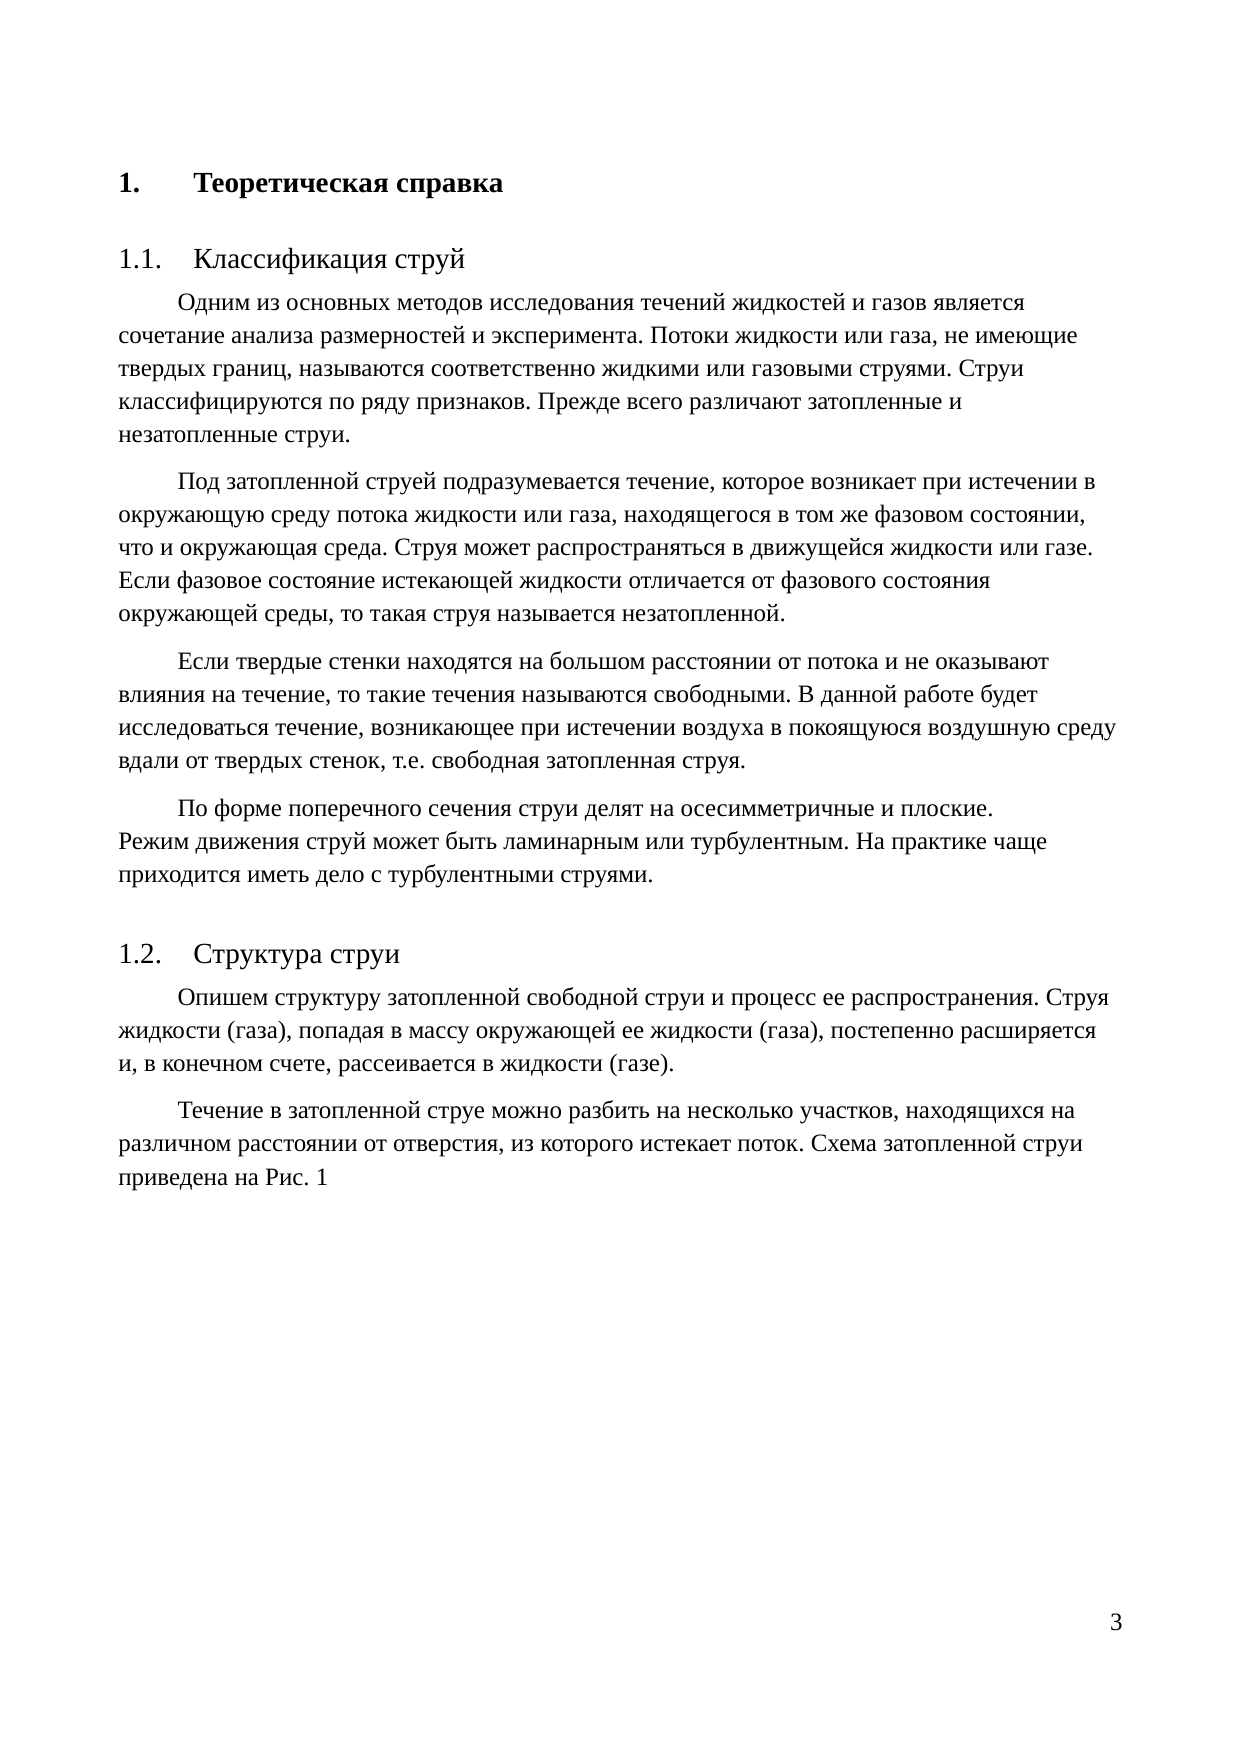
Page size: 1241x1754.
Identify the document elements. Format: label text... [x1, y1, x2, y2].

text Если твердые стенки находятся на большом расстоянии от потока и не оказывают влияния на течение, то такие течения называются свободными. В данной работе будет исследоваться течение, возникающее при истечении воздуха в покоящуюся воздушную среду вдали от твердых стенок, т.е. свободная затопленная струя. [118, 646, 1122, 774]
text Опишем структуру затопленной свободной струи и процесс ее распространения. Струя жидкости (газа), попадая в массу окружающей ее жидкости (газа), постепенно расширяется и, в конечном счете, рассеивается в жидкости (газе). [118, 982, 1122, 1077]
text Одним из основных методов исследования течений жидкостей и газов является сочетание анализа размерностей и эксперимента. Потоки жидкости или газа, не имеющие твердых границ, называются соответственно жидкими или газовыми струями. Струи классифицируются по ряду признаков. Прежде всего различают затопленные и незатопленные струи. [118, 287, 1122, 448]
text Под затопленной струей подразумевается течение, которое возникает при истечении в окружающую среду потока жидкости или газа, находящегося в том же фазовом состоянии, что и окружающая среда. Струя может распространяться в движущейся жидкости или газе. Если фазовое состояние истекающей жидкости отличается от фазового состояния окружающей среды, то такая струя называется незатопленной. [118, 466, 1122, 627]
subtitle Теоретическая справка [118, 165, 1122, 199]
subtitle Структура струи [118, 936, 1122, 969]
subtitle Классификация струй [118, 241, 1122, 274]
text Течение в затопленной струе можно разбить на несколько участков, находящихся на различном расстоянии от отверстия, из которого истекает поток. Схема затопленной струи приведена на Рис. 1 [118, 1096, 1122, 1190]
text По форме поперечного сечения струи делят на осесимметричные и плоские. Режим движения струй может быть ламинарным или турбулентным. На практике чаще приходится иметь дело с турбулентными струями. [118, 793, 1122, 888]
